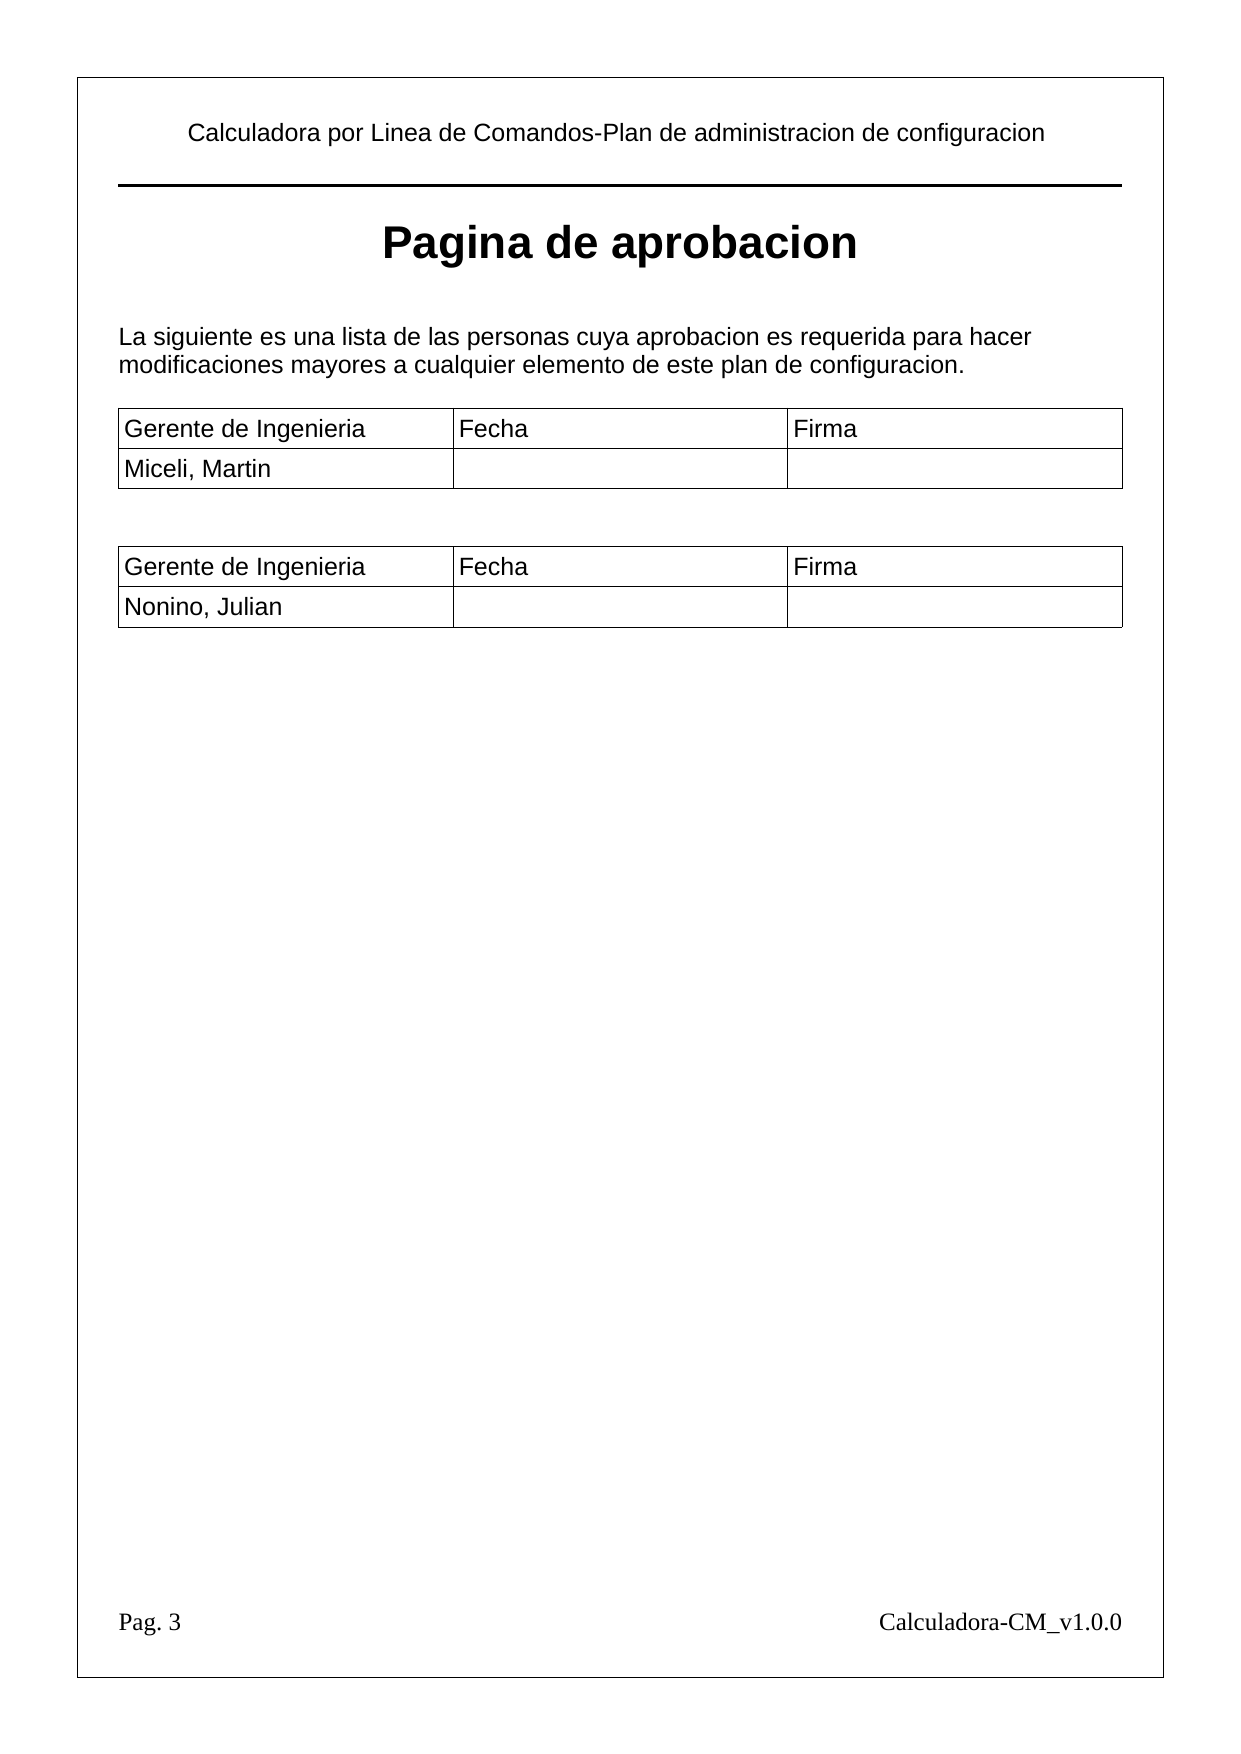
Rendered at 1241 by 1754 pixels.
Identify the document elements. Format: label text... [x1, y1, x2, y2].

table_cell Miceli, Martin [119, 449, 453, 488]
table_header Fecha [454, 547, 787, 586]
table_header Gerente de Ingenieria [119, 547, 453, 586]
text Pagina de aprobacion [118, 216, 1122, 269]
table_header Firma [788, 409, 1122, 448]
text La siguiente es una lista de las personas cuya aprobacion es requerida para hacer modificaciones mayores a cualquier elemento de este plan de configuracion. [118, 321, 1122, 379]
table_header Firma [788, 547, 1122, 586]
table_cell [788, 587, 1122, 627]
table_cell [788, 449, 1122, 488]
table_header Fecha [454, 409, 787, 448]
table_cell [454, 587, 787, 627]
table_cell [454, 449, 787, 488]
table_header Gerente de Ingenieria [119, 409, 453, 448]
table_cell Nonino, Julian [119, 587, 453, 627]
